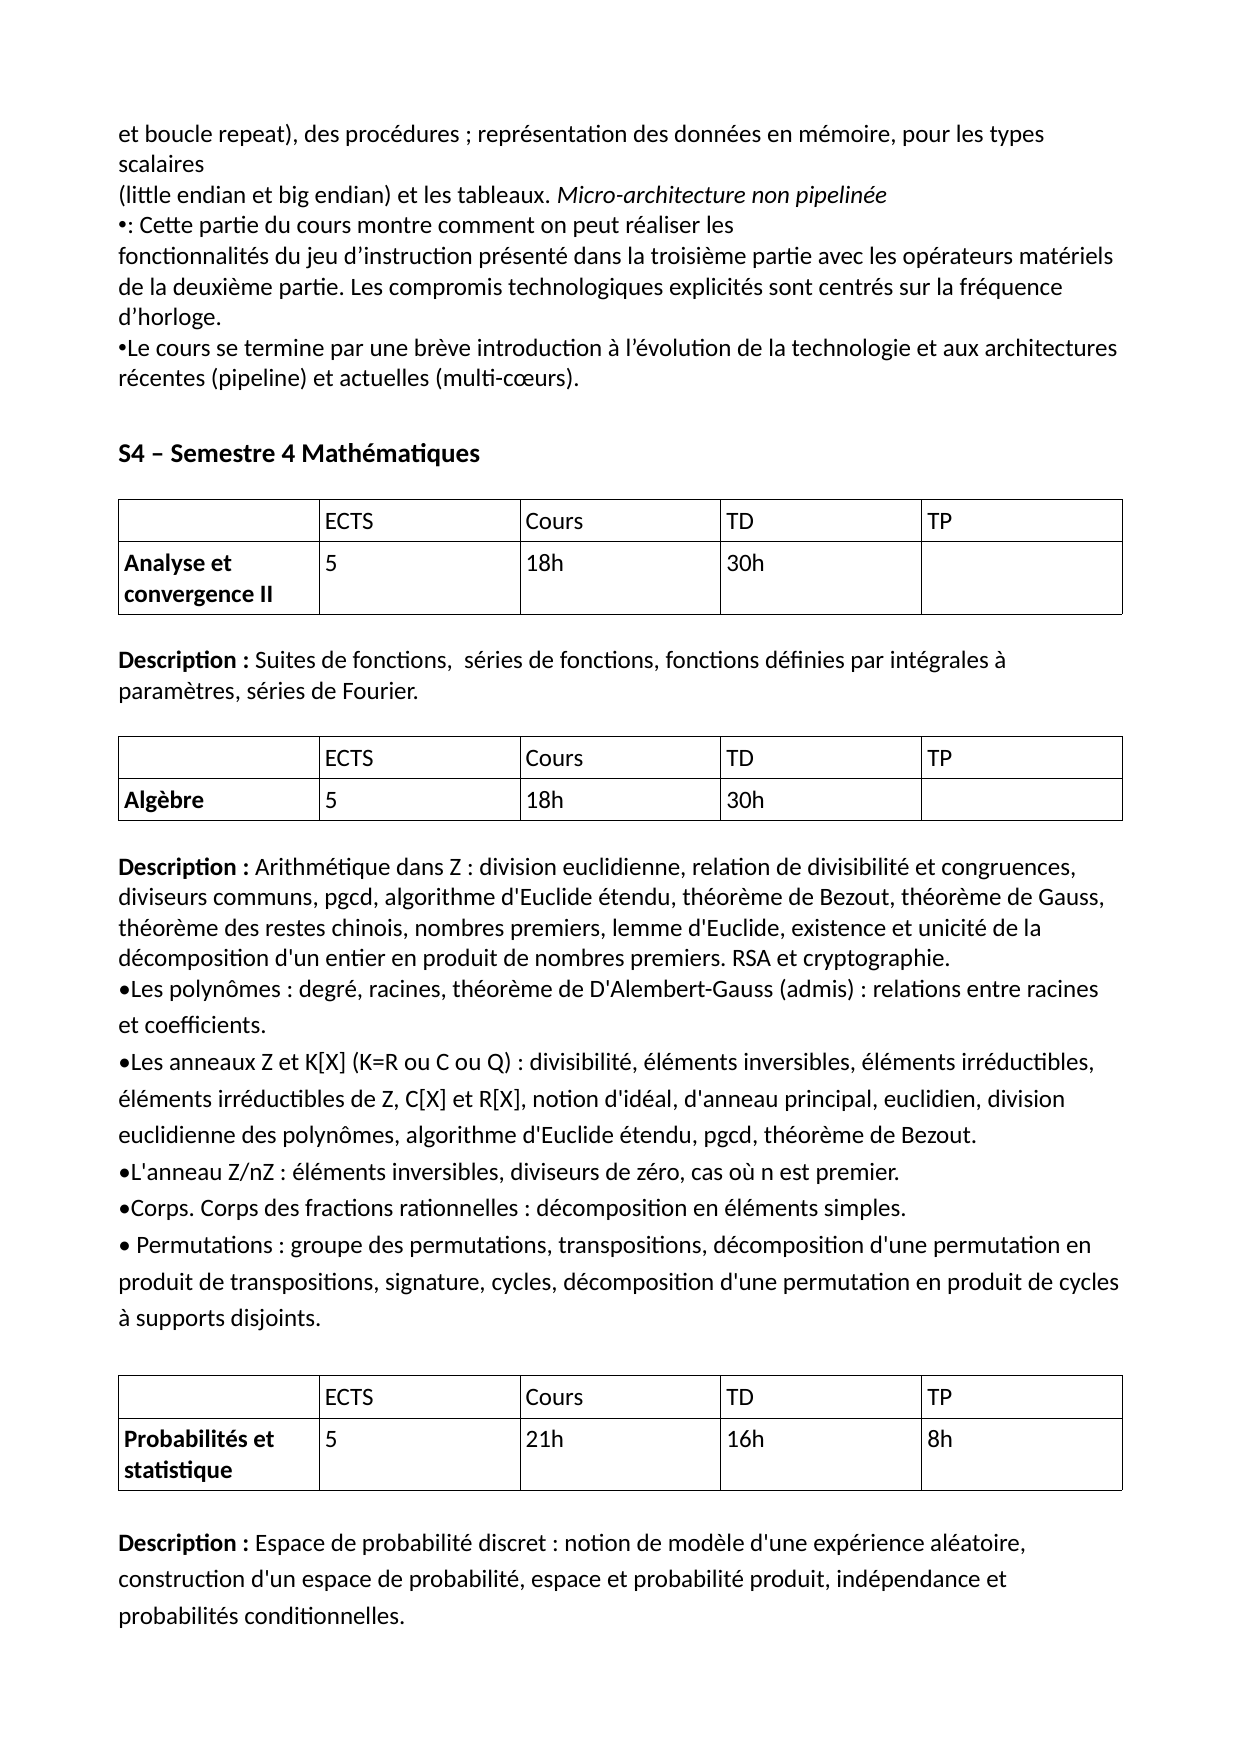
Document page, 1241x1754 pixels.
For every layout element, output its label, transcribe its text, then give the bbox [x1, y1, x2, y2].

table_cell 18h [521, 542, 720, 614]
table_header TP [922, 500, 1122, 541]
text •L'anneau Z/nZ : éléments inversibles, diviseurs de zéro, cas où n est premier. [118, 1156, 1122, 1186]
list Le cours se termine par une brève introduction à l’évolution de la technologie et aux architectures récentes (pipeline) et actuelles (multi-cœurs). [118, 332, 1122, 393]
table_cell [922, 542, 1122, 614]
table_header TD [721, 500, 921, 541]
table_cell 5 [320, 542, 520, 614]
table_header Cours [521, 737, 720, 778]
table_header TD [721, 737, 921, 778]
table_cell 30h [721, 542, 921, 614]
table_cell Algèbre [119, 779, 319, 820]
text •Les polynômes : degré, racines, théorème de D'Alembert-Gauss (admis) : relations entre racines et coefficients. [118, 973, 1122, 1040]
table_header ECTS [320, 500, 520, 541]
table_header [119, 500, 319, 541]
text Description : Arithmétique dans Z : division euclidienne, relation de divisibilité et congruences, diviseurs communs, pgcd, algorithme d'Euclide étendu, théorème de Bezout, théorème de Gauss, théorème des restes chinois, nombres premiers, lemme d'Euclide, existence et unicité de la décomposition d'un entier en produit de nombres premiers. RSA et cryptographie. [118, 851, 1122, 973]
table_header [119, 737, 319, 778]
text •Corps. Corps des fractions rationnelles : décomposition en éléments simples. [118, 1192, 1122, 1223]
table_header [119, 1376, 319, 1417]
table_header Cours [521, 500, 720, 541]
text Description : Suites de fonctions, séries de fonctions, fonctions définies par intégrales à paramètres, séries de Fourier. [118, 645, 1122, 706]
table_cell 5 [320, 779, 520, 820]
table_header TP [922, 1376, 1122, 1417]
table_cell 18h [521, 779, 720, 820]
table_cell 5 [320, 1419, 520, 1490]
text S4 – Semestre 4 Mathématiques [118, 436, 1122, 469]
table_header TP [922, 737, 1122, 778]
table_cell 30h [721, 779, 921, 820]
table_header TD [721, 1376, 921, 1417]
table_header ECTS [320, 1376, 520, 1417]
list : Cette partie du cours montre comment on peut réaliser les fonctionnalités du jeu d’instruction présenté dans la troisième partie avec les opérateurs matériels de la deuxième partie. Les compromis technologiques explicités sont centrés sur la fréquence d’horloge. [118, 210, 1122, 332]
table_cell [922, 779, 1122, 820]
table_cell 21h [521, 1419, 720, 1490]
table_cell Probabilités et statistique [119, 1419, 319, 1490]
text • Permutations : groupe des permutations, transpositions, décomposition d'une permutation en produit de transpositions, signature, cycles, décomposition d'une permutation en produit de cycles à supports disjoints. [118, 1229, 1122, 1333]
list et boucle repeat), des procédures ; représentation des données en mémoire, pour les types scalaires (little endian et big endian) et les tableaux. Micro-architecture non pipelinée [118, 118, 1122, 210]
text •Les anneaux Z et K[X] (K=R ou C ou Q) : divisibilité, éléments inversibles, éléments irréductibles, éléments irréductibles de Z, C[X] et R[X], notion d'idéal, d'anneau principal, euclidien, division euclidienne des polynômes, algorithme d'Euclide étendu, pgcd, théorème de Bezout. [118, 1046, 1122, 1150]
text Description : Espace de probabilité discret : notion de modèle d'une expérience aléatoire, construction d'un espace de probabilité, espace et probabilité produit, indépendance et probabilités conditionnelles. [118, 1527, 1122, 1630]
table_header Cours [521, 1376, 720, 1417]
table_cell 8h [922, 1419, 1122, 1490]
table_header ECTS [320, 737, 520, 778]
table_cell 16h [721, 1419, 921, 1490]
table_cell Analyse et convergence II [119, 542, 319, 614]
